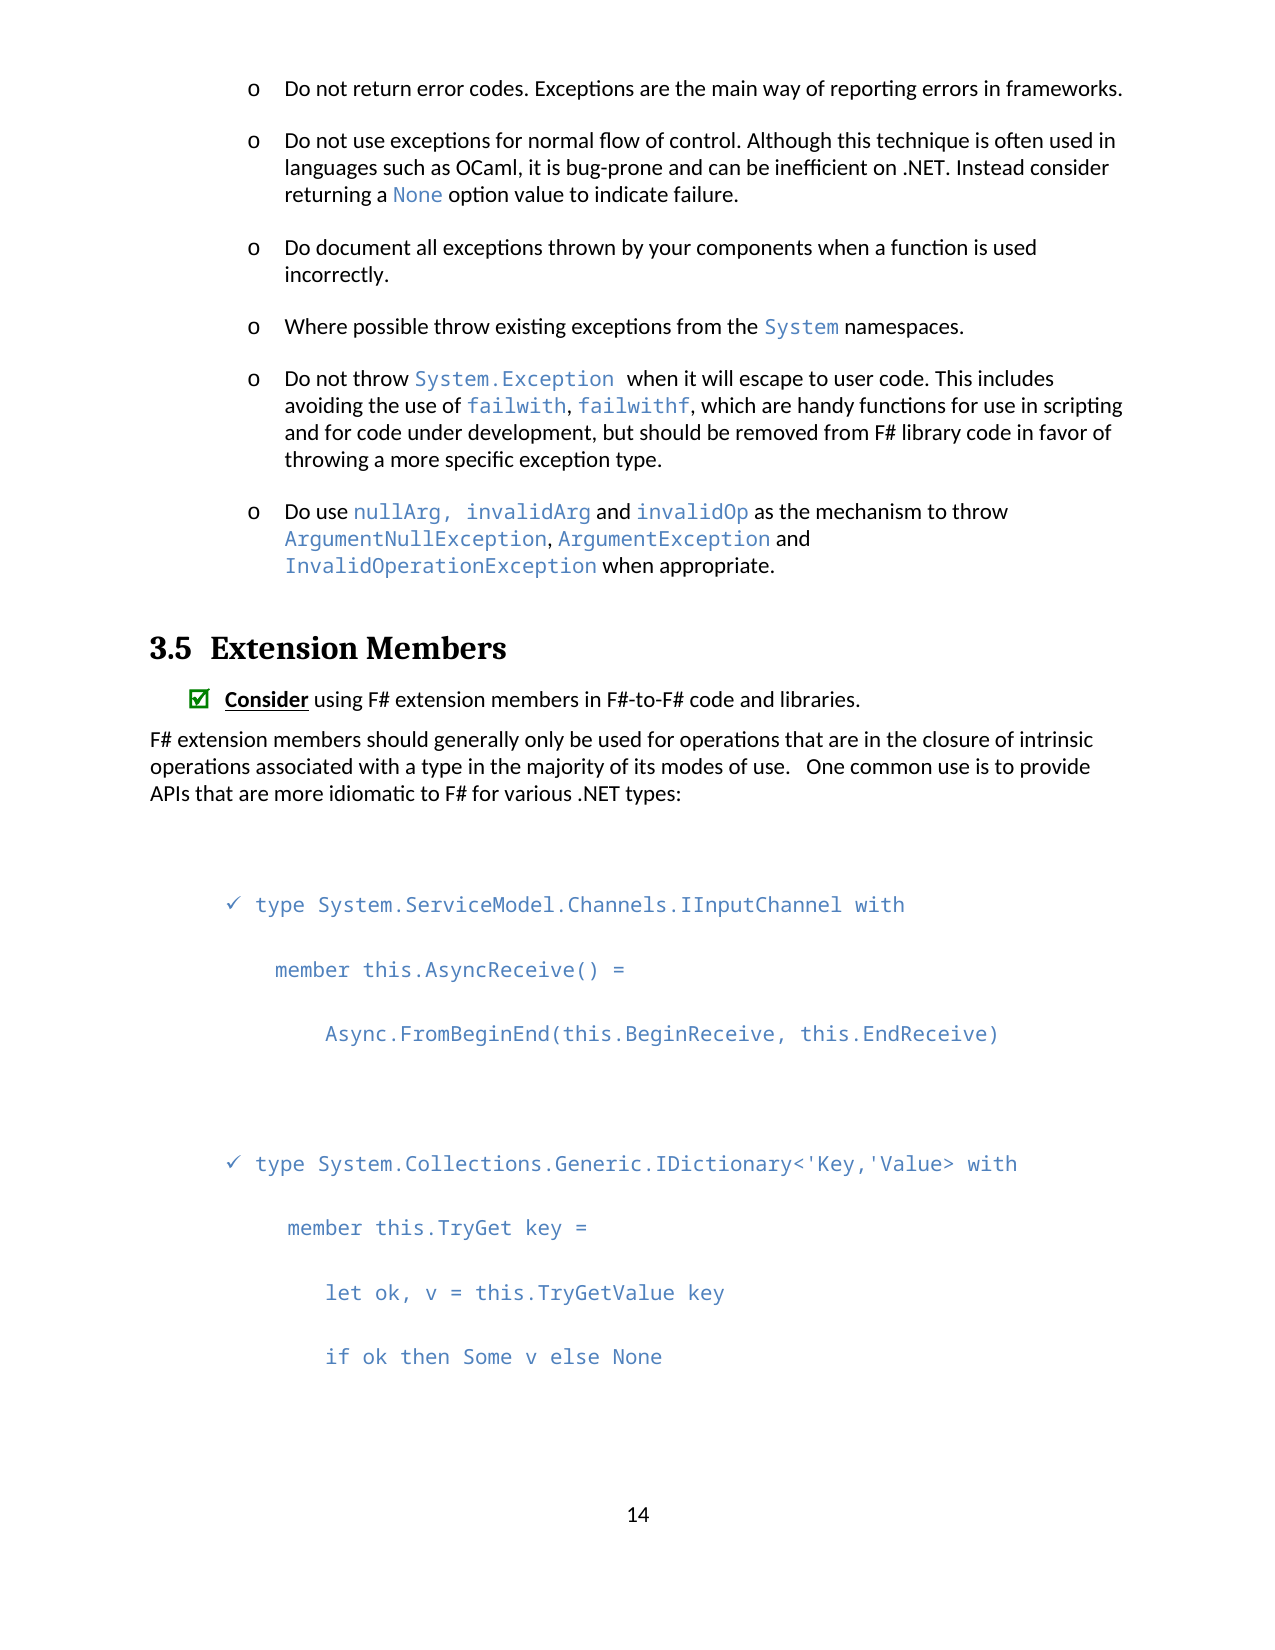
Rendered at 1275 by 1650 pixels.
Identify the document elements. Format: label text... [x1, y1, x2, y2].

text  type System.Collections.Generic.IDictionary<'Key,'Value> with [225, 1149, 1125, 1177]
text F# extension members should generally only be used for operations that are in the closure of intrinsic operations associated with a type in the majority of its modes of use. One common use is to provide APIs that are more idiomatic to F# for various .NET types: [150, 726, 1125, 807]
list Do document all exceptions thrown by your components when a function is used incorrectly. [247, 233, 1125, 287]
list Do not throw System.Exception when it will escape to user code. This includes avoiding the use of failwith, failwithf, which are handy functions for use in scripting and for code under development, but should be removed from F# library code in favor of throwing a more specific exception type. [247, 364, 1125, 473]
text member this.TryGet key = [225, 1213, 1125, 1242]
list Do not use exceptions for normal flow of control. Although this technique is often used in languages such as OCaml, it is bug-prone and can be inefficient on .NET. Instead consider returning a None option value to indicate failure. [247, 127, 1125, 208]
list Do not return error codes. Exceptions are the main way of reporting errors in frameworks. [247, 75, 1125, 102]
text let ok, v = this.TryGetValue key [225, 1278, 1125, 1306]
list Do use nullArg, invalidArg and invalidOp as the mechanism to throw ArgumentNullException, ArgumentException and InvalidOperationException when appropriate. [247, 498, 1125, 579]
text member this.AsyncReceive() = [225, 955, 1125, 983]
text Async.FromBeginEnd(this.BeginReceive, this.EndReceive) [225, 1019, 1125, 1048]
text if ok then Some v else None [225, 1342, 1125, 1371]
list Consider using F# extension members in F#-to-F# code and libraries. [187, 686, 1125, 713]
text  type System.ServiceModel.Channels.IInputChannel with [225, 890, 1125, 919]
subtitle Extension Members [150, 629, 1125, 667]
list Where possible throw existing exceptions from the System namespaces. [247, 312, 1125, 339]
